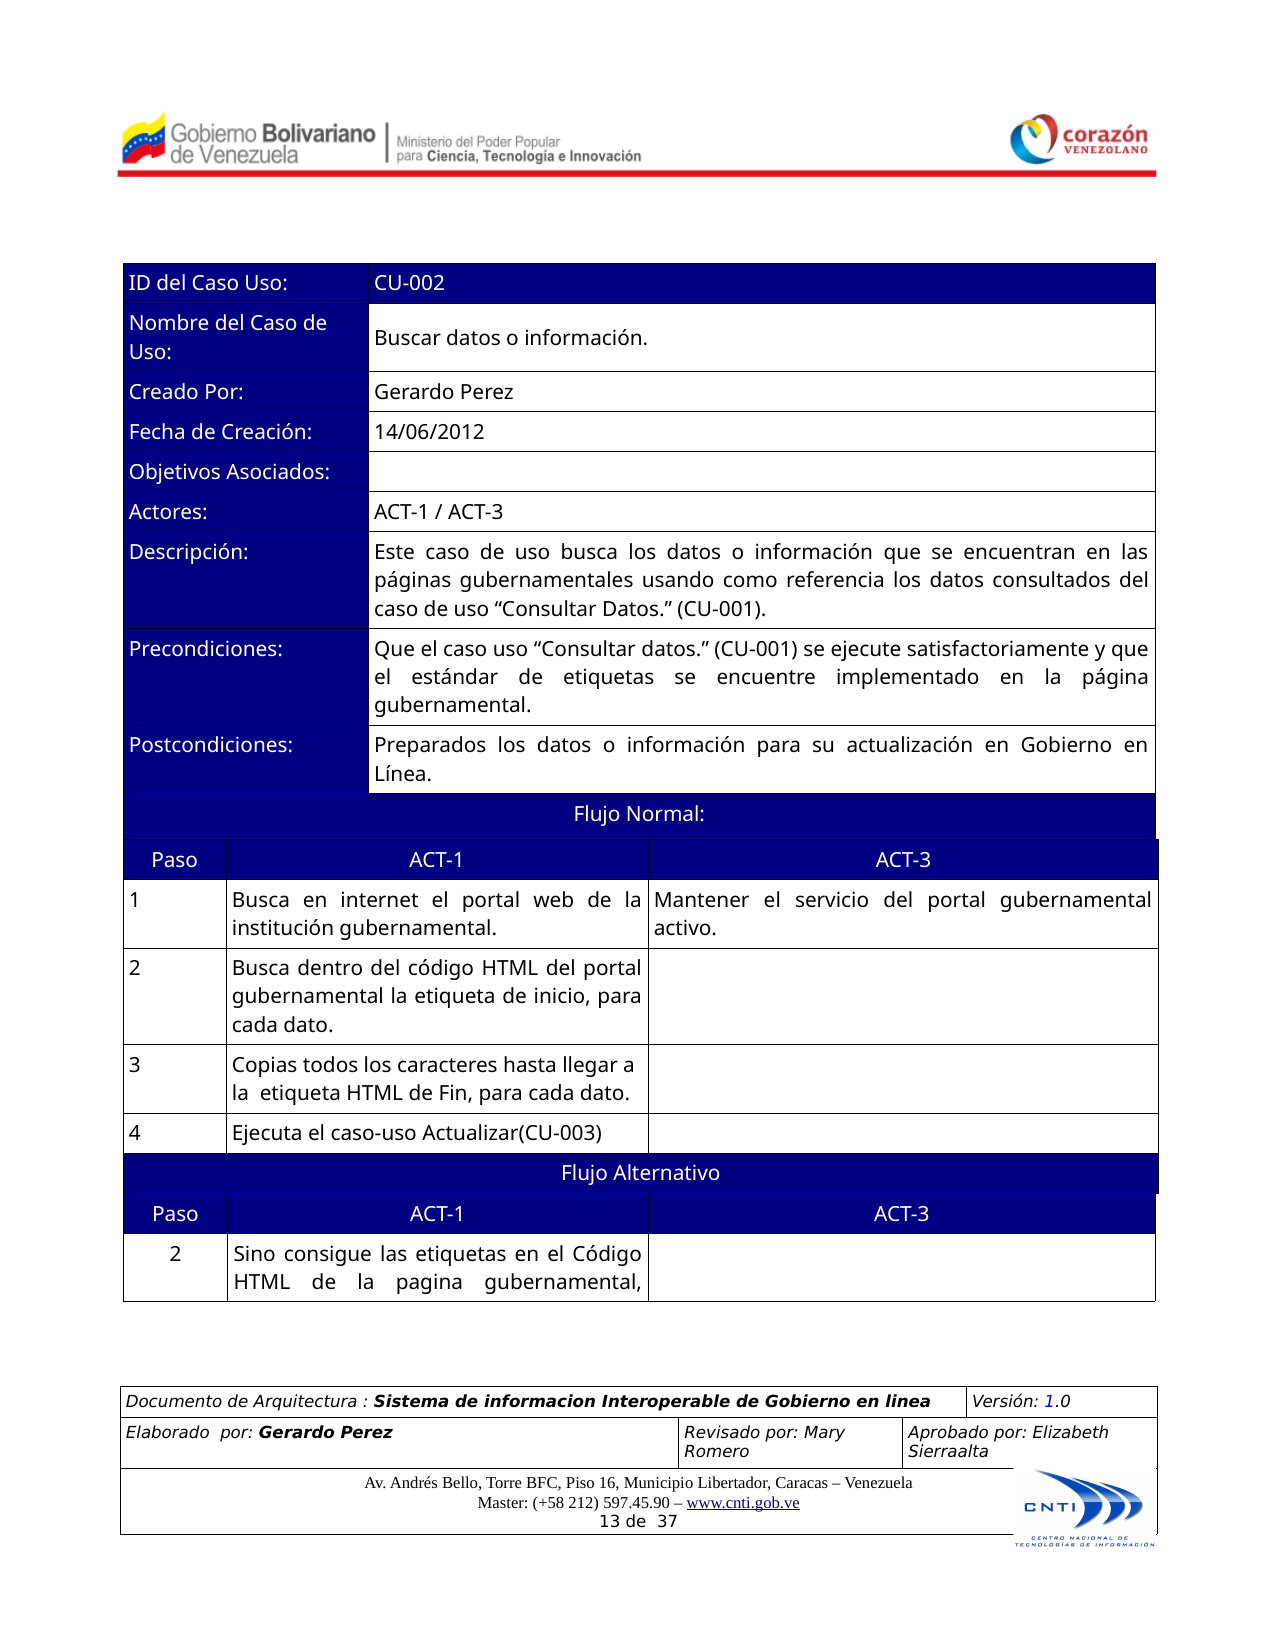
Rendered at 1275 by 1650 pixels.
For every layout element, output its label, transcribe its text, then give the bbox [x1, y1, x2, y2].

table_cell [649, 949, 1158, 1044]
table_cell Creado Por: [124, 372, 368, 411]
table_cell Flujo Normal: [124, 794, 1155, 839]
table_cell Que el caso uso “Consultar datos.” (CU-001) se ejecute satisfactoriamente y que el estándar de etiquetas se encuentre implementado en la página gubernamental. [369, 629, 1155, 725]
table_cell 3 [124, 1045, 226, 1113]
table_cell Objetivos Asociados: [124, 452, 368, 491]
table_cell Nombre del Caso de Uso: [124, 304, 368, 371]
picture [117, 107, 1157, 177]
table_header ACT-1 [227, 840, 648, 879]
table_cell Sino consigue las etiquetas en el Código HTML de la pagina gubernamental, [228, 1234, 648, 1301]
table_header ACT-3 [649, 840, 1158, 879]
table_header Paso [124, 840, 226, 879]
picture [1013, 1468, 1156, 1548]
table_cell Precondiciones: [124, 629, 368, 725]
table_cell Mantener el servicio del portal gubernamental activo. [649, 880, 1158, 947]
table_cell 4 [124, 1114, 226, 1153]
table_cell Flujo Alternativo [124, 1154, 1158, 1193]
table_cell [649, 1114, 1158, 1153]
table_header CU-002 [369, 264, 1155, 303]
table_cell Postcondiciones: [124, 726, 368, 793]
table_cell Descripción: [124, 532, 368, 628]
table_cell [649, 1234, 1155, 1301]
table_cell 2 [124, 949, 226, 1044]
table_cell Gerardo Perez [369, 372, 1155, 411]
table_cell Preparados los datos o información para su actualización en Gobierno en Línea. [369, 726, 1155, 793]
table_header ACT-1 [228, 1194, 648, 1233]
table_cell Busca en internet el portal web de la institución gubernamental. [227, 880, 648, 947]
table_cell Copias todos los caracteres hasta llegar a la etiqueta HTML de Fin, para cada dato. [227, 1045, 648, 1113]
table_header ACT-3 [649, 1194, 1155, 1233]
table_cell [649, 1045, 1158, 1113]
table_cell Actores: [124, 492, 368, 531]
table_cell Busca dentro del código HTML del portal gubernamental la etiqueta de inicio, para cada dato. [227, 949, 648, 1044]
table_header ID del Caso Uso: [124, 264, 368, 303]
table_cell Buscar datos o información. [369, 304, 1155, 371]
table_cell 2 [124, 1234, 227, 1301]
table_header Paso [124, 1194, 227, 1233]
table_cell Fecha de Creación: [124, 412, 368, 451]
table_cell Ejecuta el caso-uso Actualizar(CU-003) [227, 1114, 648, 1153]
table_cell 14/06/2012 [369, 412, 1155, 451]
table_cell Este caso de uso busca los datos o información que se encuentran en las páginas gubernamentales usando como referencia los datos consultados del caso de uso “Consultar Datos.” (CU-001). [369, 532, 1155, 628]
table_cell [369, 452, 1155, 491]
table_cell ACT-1 / ACT-3 [369, 492, 1155, 531]
table_cell 1 [124, 880, 226, 947]
